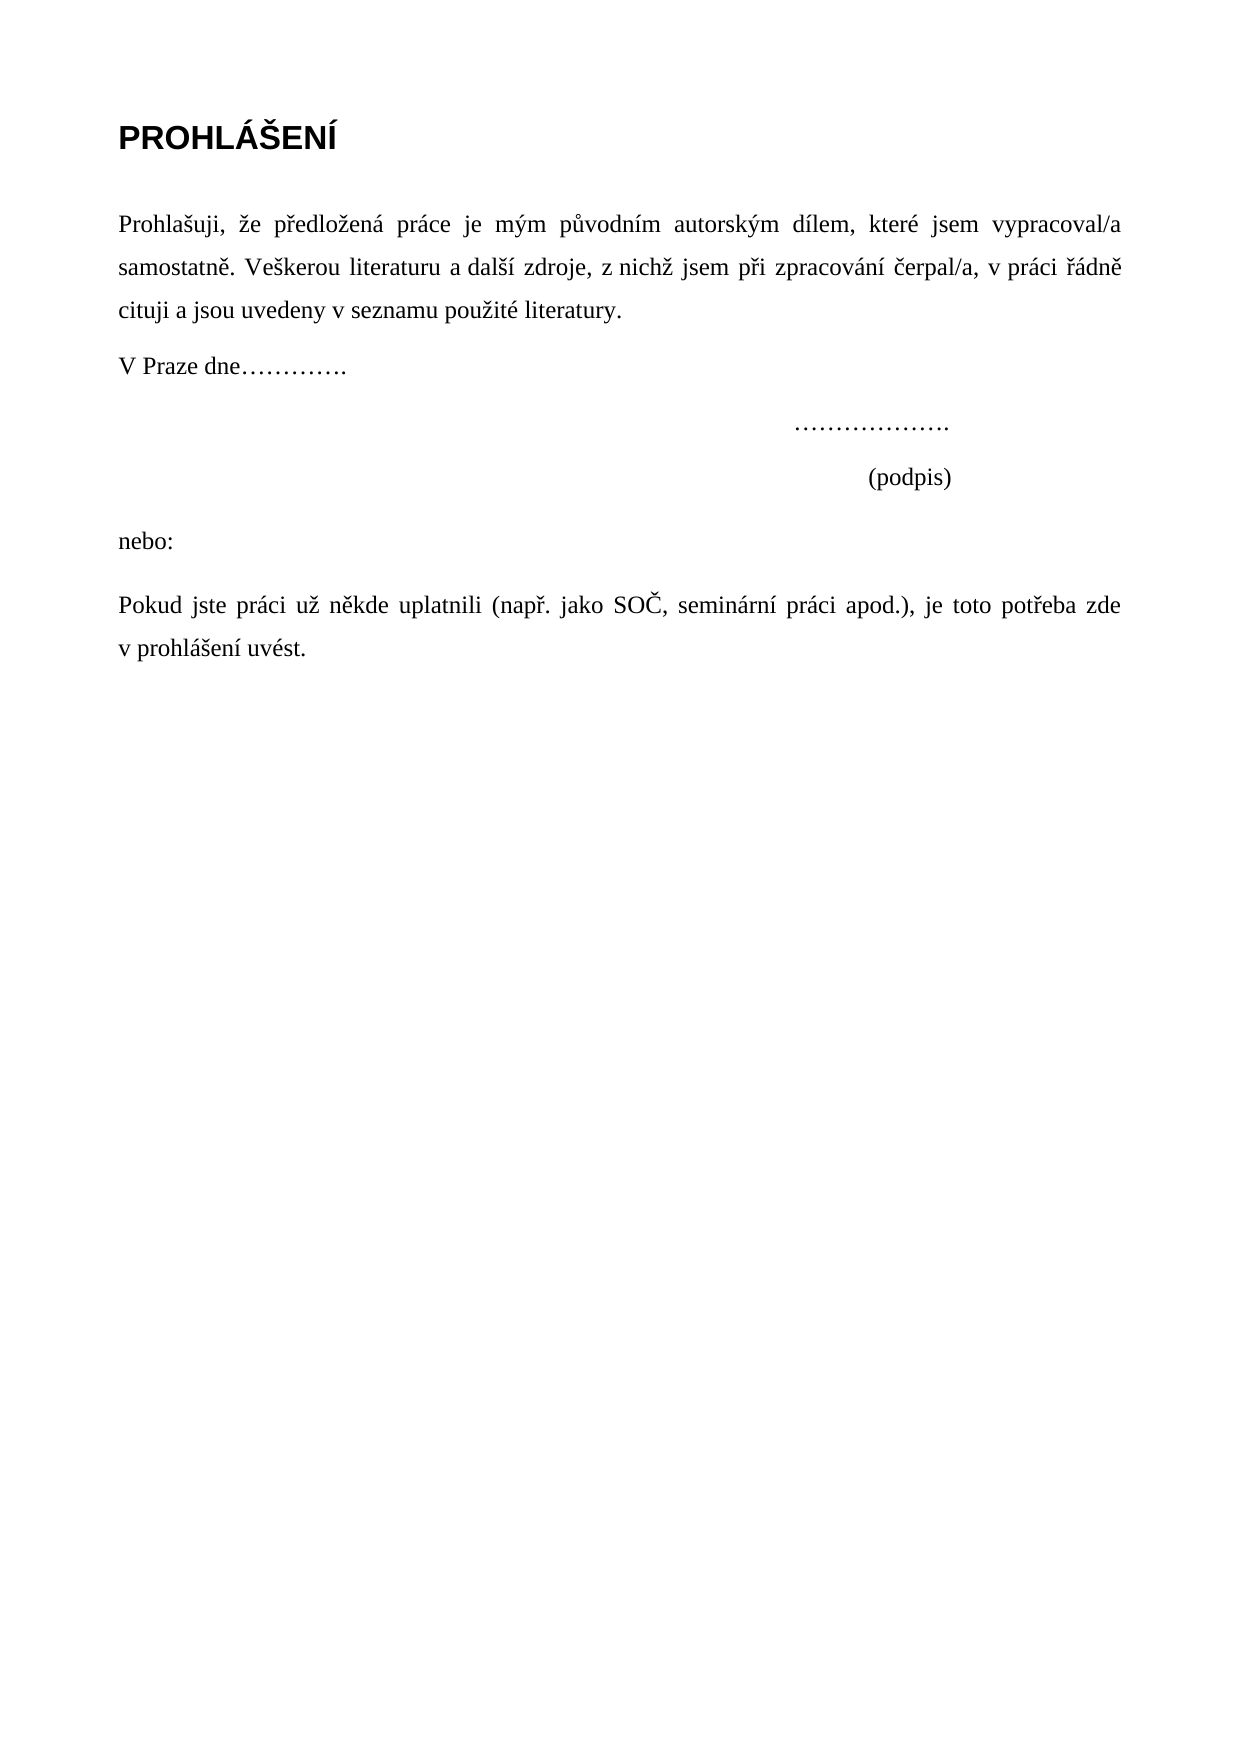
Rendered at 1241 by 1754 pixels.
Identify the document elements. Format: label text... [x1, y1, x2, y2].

text nebo: [118, 526, 1122, 555]
text Pokud jste práci už někde uplatnili (např. jako SOČ, seminární práci apod.), je toto potřeba zde v prohlášení uvést. [118, 590, 1122, 662]
text V Praze dne…………. [118, 351, 1122, 380]
text ………………. [793, 407, 1122, 435]
text (podpis) [793, 462, 1122, 491]
subtitle PROHLÁŠENÍ [118, 118, 1122, 157]
text Prohlašuji, že předložená práce je mým původním autorským dílem, které jsem vypracoval/a samostatně. Veškerou literaturu a další zdroje, z nichž jsem při zpracování čerpal/a, v práci řádně cituji a jsou uvedeny v seznamu použité literatury. [118, 209, 1122, 324]
